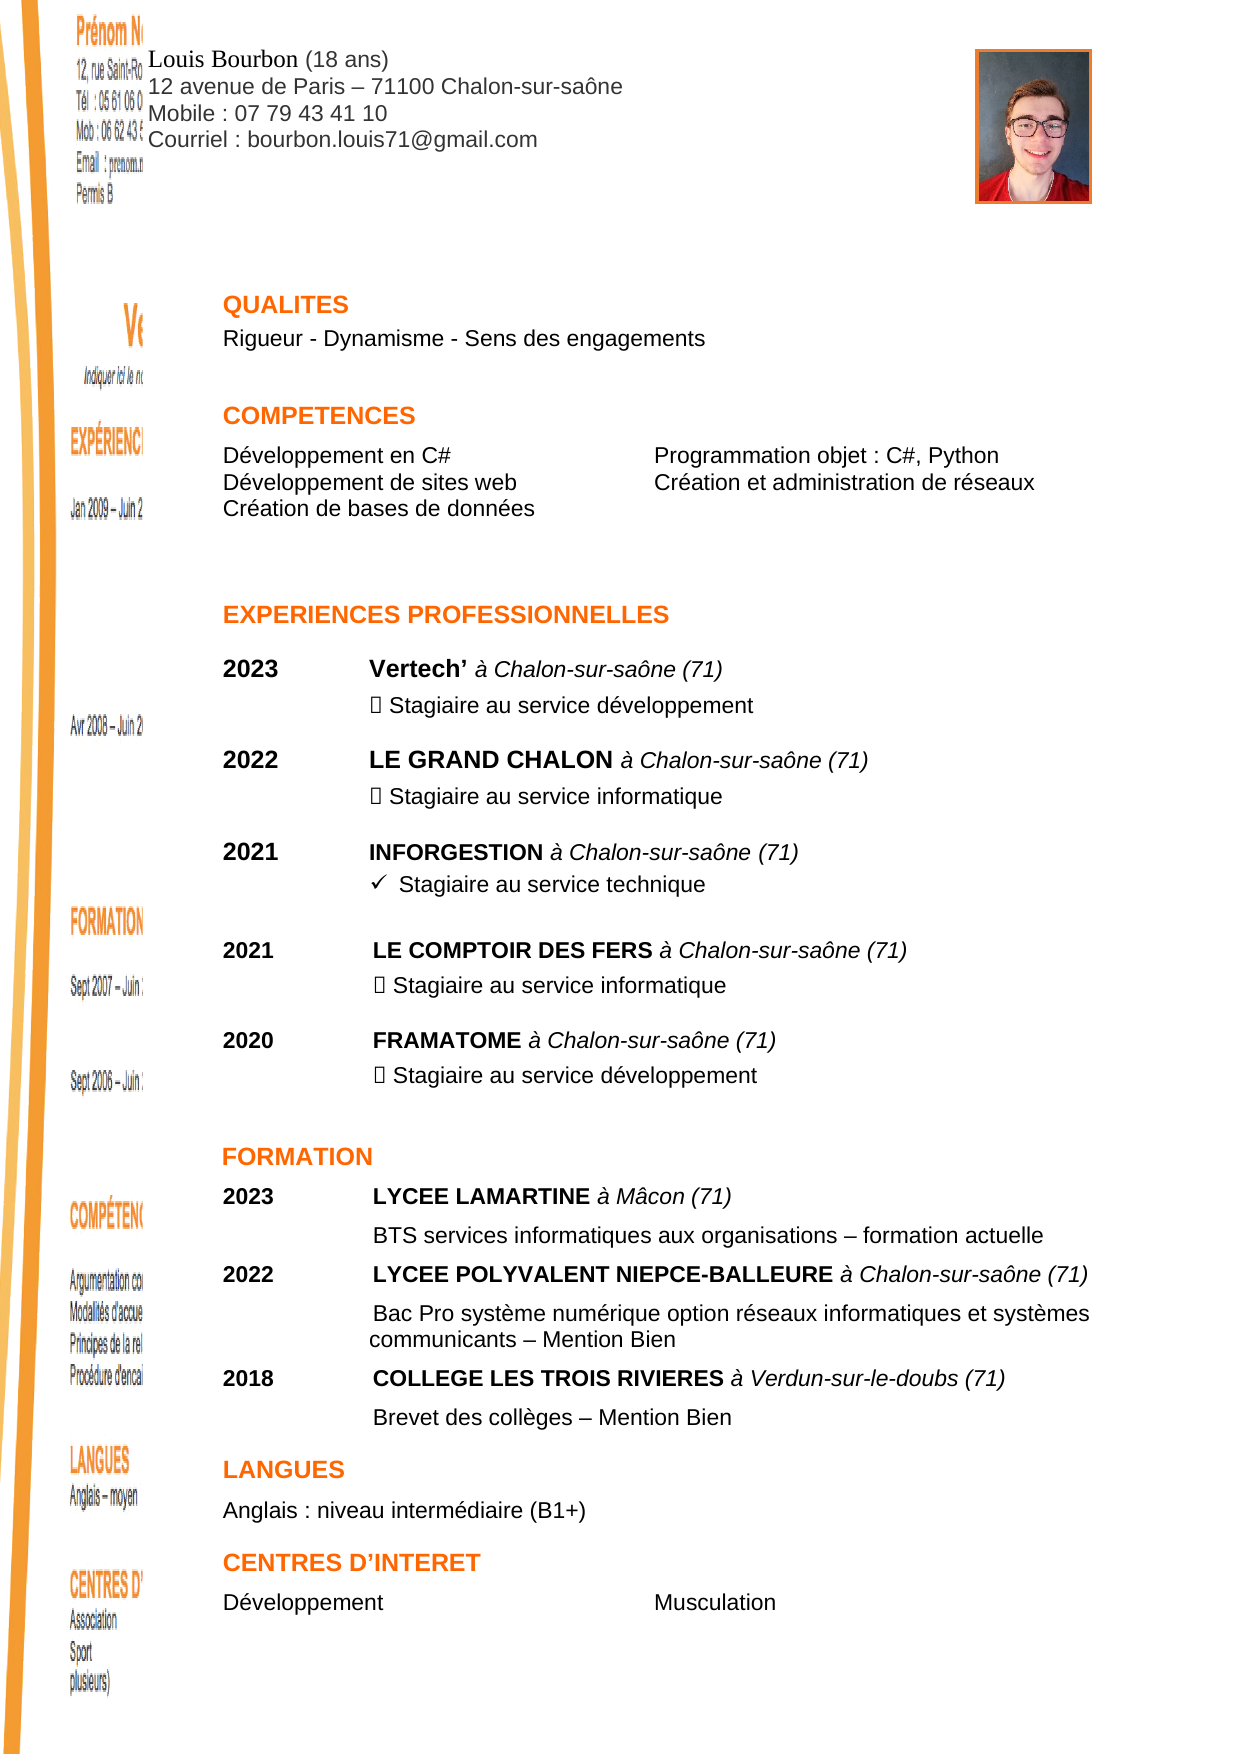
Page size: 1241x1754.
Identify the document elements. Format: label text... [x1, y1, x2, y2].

text BTS services informatiques aux organisations – formation actuelle [369, 1222, 1092, 1248]
text Développement de sites web Création et administration de réseaux [223, 469, 1092, 495]
text 2022 LYCEE POLYVALENT NIEPCE-BALLEURE à Chalon-sur-saône (71) [223, 1261, 1092, 1287]
text 2023 LYCEE LAMARTINE à Mâcon (71) [223, 1183, 1092, 1210]
text 2021 LE COMPTOIR DES FERS à Chalon-sur-saône (71) [223, 937, 1092, 963]
picture [979, 52, 1089, 201]
text FORMATION [148, 1142, 1092, 1171]
text Développement Musculation [223, 1589, 1092, 1616]
text  Stagiaire au service développement [223, 1059, 1092, 1091]
text Courriel : bourbon.louis71@gmail.com [148, 126, 975, 152]
text Création de bases de données [223, 495, 1092, 521]
text Mobile : 07 79 43 41 10 [148, 99, 975, 126]
text 12 avenue de Paris – 71100 Chalon-sur-saône [148, 73, 975, 99]
text 2022 LE GRAND CHALON à Chalon-sur-saône (71) [223, 745, 1092, 774]
text LANGUES [223, 1455, 1092, 1484]
text COMPETENCES [223, 401, 1152, 430]
text  Stagiaire au service informatique [186, 969, 1092, 1001]
text 2021 INFORGESTION à Chalon-sur-saône (71) [223, 836, 1092, 865]
text 2020 FRAMATOME à Chalon-sur-saône (71) [223, 1027, 1092, 1053]
text Anglais : niveau intermédiaire (B1+) [223, 1497, 1092, 1523]
text  Stagiaire au service développement [296, 689, 1092, 720]
text Rigueur - Dynamisme - Sens des engagements [223, 325, 1092, 351]
text Brevet des collèges – Mention Bien [223, 1404, 1092, 1430]
text Développement en C# Programmation objet : C#, Python [223, 442, 1092, 469]
text EXPERIENCES PROFESSIONNELLES [223, 600, 1092, 629]
text Louis Bourbon (18 ans) [148, 44, 1092, 73]
text Bac Pro système numérique option réseaux informatiques et systèmes communicants – Mention Bien [369, 1300, 1092, 1353]
picture [0, 0, 143, 1754]
text 2018 COLLEGE LES TROIS RIVIERES à Verdun-sur-le-doubs (71) [223, 1365, 1092, 1391]
text  Stagiaire au service informatique [296, 780, 1092, 811]
text QUALITES [223, 290, 1152, 318]
list Stagiaire au service technique [369, 871, 1092, 898]
text CENTRES D’INTERET [223, 1548, 1092, 1577]
text 2023 Vertech’ à Chalon-sur-saône (71) [223, 654, 1092, 683]
